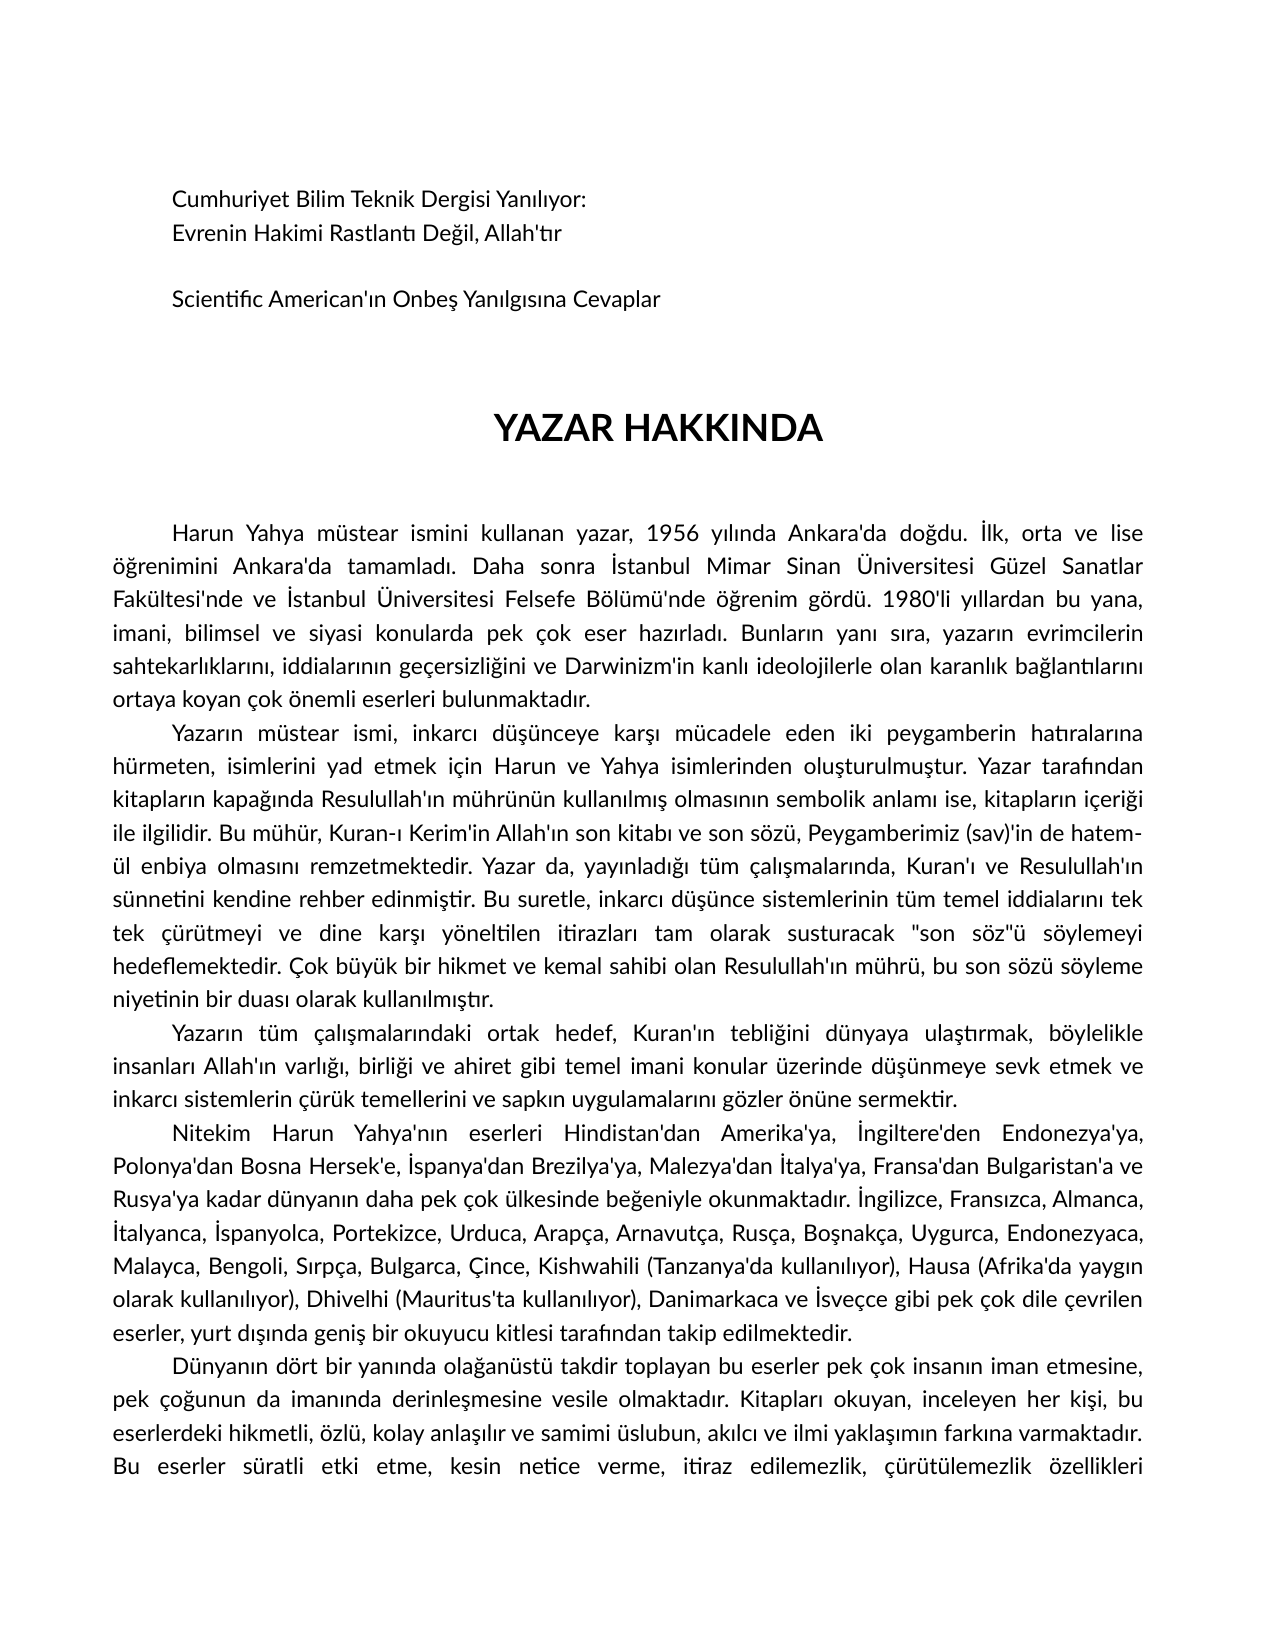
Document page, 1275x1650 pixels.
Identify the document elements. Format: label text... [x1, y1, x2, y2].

text Cumhuriyet Bilim Teknik Dergisi Yanılıyor: [112, 181, 1145, 214]
text Nitekim Harun Yahya'nın eserleri Hindistan'dan Amerika'ya, İngiltere'den Endonezya'ya, Polonya'dan Bosna Hersek'e, İspanya'dan Brezilya'ya, Malezya'dan İtalya'ya, Fransa'dan Bulgaristan'a ve Rusya'ya kadar dünyanın daha pek çok ülkesinde beğeniyle okunmaktadır. İngilizce, Fransızca, Almanca, İtalyanca, İspanyolca, Portekizce, Urduca, Arapça, Arnavutça, Rusça, Boşnakça, Uygurca, Endonezyaca, Malayca, Bengoli, Sırpça, Bulgarca, Çince, Kishwahili (Tanzanya'da kullanılıyor), Hausa (Afrika'da yaygın olarak kullanılıyor), Dhivelhi (Mauritus'ta kullanılıyor), Danimarkaca ve İsveçce gibi pek çok dile çevrilen eserler, yurt dışında geniş bir okuyucu kitlesi tarafından takip edilmektedir. [112, 1114, 1145, 1348]
text Evrenin Hakimi Rastlantı Değil, Allah'tır [112, 214, 1145, 248]
text Dünyanın dört bir yanında olağanüstü takdir toplayan bu eserler pek çok insanın iman etmesine, pek çoğunun da imanında derinleşmesine vesile olmaktadır. Kitapları okuyan, inceleyen her kişi, bu eserlerdeki hikmetli, özlü, kolay anlaşılır ve samimi üslubun, akılcı ve ilmi yaklaşımın farkına varmaktadır. Bu eserler süratli etki etme, kesin netice verme, itiraz edilemezlik, çürütülemezlik özellikleri [112, 1348, 1145, 1481]
text Scientific American'ın Onbeş Yanılgısına Cevaplar [112, 281, 1145, 314]
text YAZAR HAKKINDA [112, 414, 1145, 448]
text Yazarın tüm çalışmalarındaki ortak hedef, Kuran'ın tebliğini dünyaya ulaştırmak, böylelikle insanları Allah'ın varlığı, birliği ve ahiret gibi temel imani konular üzerinde düşünmeye sevk etmek ve inkarcı sistemlerin çürük temellerini ve sapkın uygulamalarını gözler önüne sermektir. [112, 1014, 1145, 1114]
text Harun Yahya müstear ismini kullanan yazar, 1956 yılında Ankara'da doğdu. İlk, orta ve lise öğrenimini Ankara'da tamamladı. Daha sonra İstanbul Mimar Sinan Üniversitesi Güzel Sanatlar Fakültesi'nde ve İstanbul Üniversitesi Felsefe Bölümü'nde öğrenim gördü. 1980'li yıllardan bu yana, imani, bilimsel ve siyasi konularda pek çok eser hazırladı. Bunların yanı sıra, yazarın evrimcilerin sahtekarlıklarını, iddialarının geçersizliğini ve Darwinizm'in kanlı ideolojilerle olan karanlık bağlantılarını ortaya koyan çok önemli eserleri bulunmaktadır. [112, 514, 1145, 714]
text Yazarın müstear ismi, inkarcı düşünceye karşı mücadele eden iki peygamberin hatıralarına hürmeten, isimlerini yad etmek için Harun ve Yahya isimlerinden oluşturulmuştur. Yazar tarafından kitapların kapağında Resulullah'ın mührünün kullanılmış olmasının sembolik anlamı ise, kitapların içeriği ile ilgilidir. Bu mühür, Kuran-ı Kerim'in Allah'ın son kitabı ve son sözü, Peygamberimiz (sav)'in de hatem-ül enbiya olmasını remzetmektedir. Yazar da, yayınladığı tüm çalışmalarında, Kuran'ı ve Resulullah'ın sünnetini kendine rehber edinmiştir. Bu suretle, inkarcı düşünce sistemlerinin tüm temel iddialarını tek tek çürütmeyi ve dine karşı yöneltilen itirazları tam olarak susturacak "son söz"ü söylemeyi hedeflemektedir. Çok büyük bir hikmet ve kemal sahibi olan Resulullah'ın mührü, bu son sözü söyleme niyetinin bir duası olarak kullanılmıştır. [112, 714, 1145, 1014]
